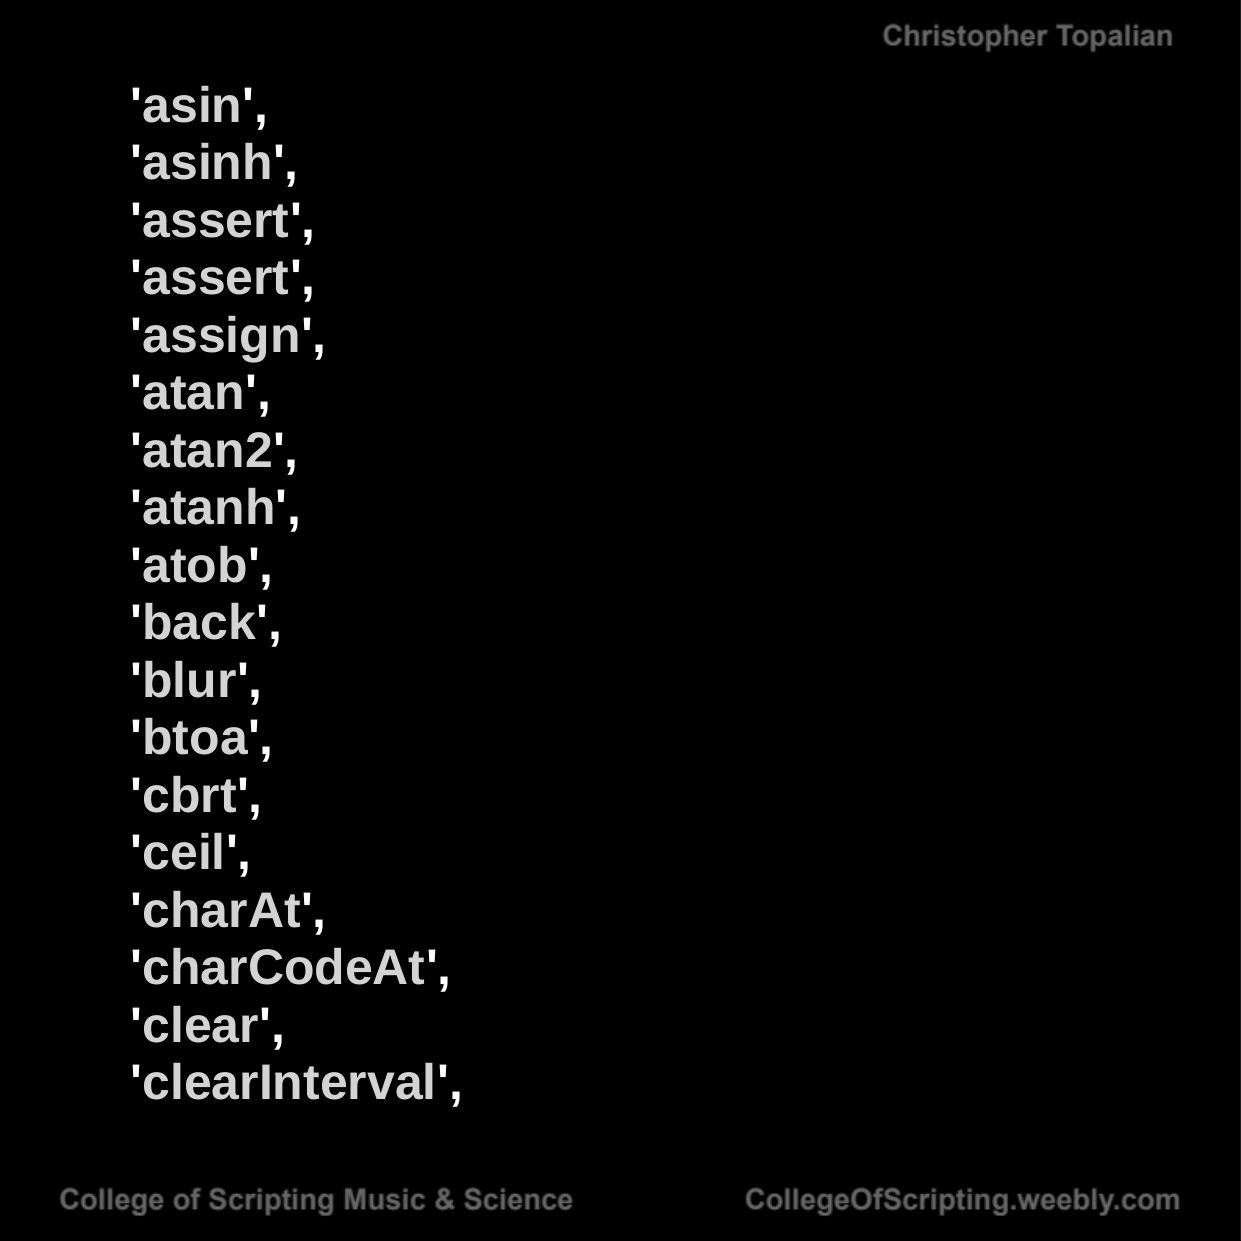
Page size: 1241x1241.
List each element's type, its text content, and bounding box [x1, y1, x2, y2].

text 'atob', [75, 535, 1166, 592]
text 'clearInterval', [75, 1052, 1166, 1110]
text 'asinh', [75, 132, 1166, 190]
text 'btoa', [75, 707, 1166, 765]
text 'charCodeAt', [75, 937, 1166, 995]
text 'ceil', [75, 822, 1166, 880]
text 'assign', [75, 305, 1166, 362]
text 'clear', [75, 995, 1166, 1052]
text 'cbrt', [75, 765, 1166, 822]
text 'atan2', [75, 420, 1166, 477]
text 'back', [75, 592, 1166, 650]
text 'blur', [75, 650, 1166, 707]
text 'assert', [75, 190, 1166, 247]
text 'atan', [75, 362, 1166, 420]
text 'atanh', [75, 477, 1166, 535]
text 'charAt', [75, 880, 1166, 937]
text 'asin', [75, 75, 1166, 132]
text 'assert', [75, 247, 1166, 305]
